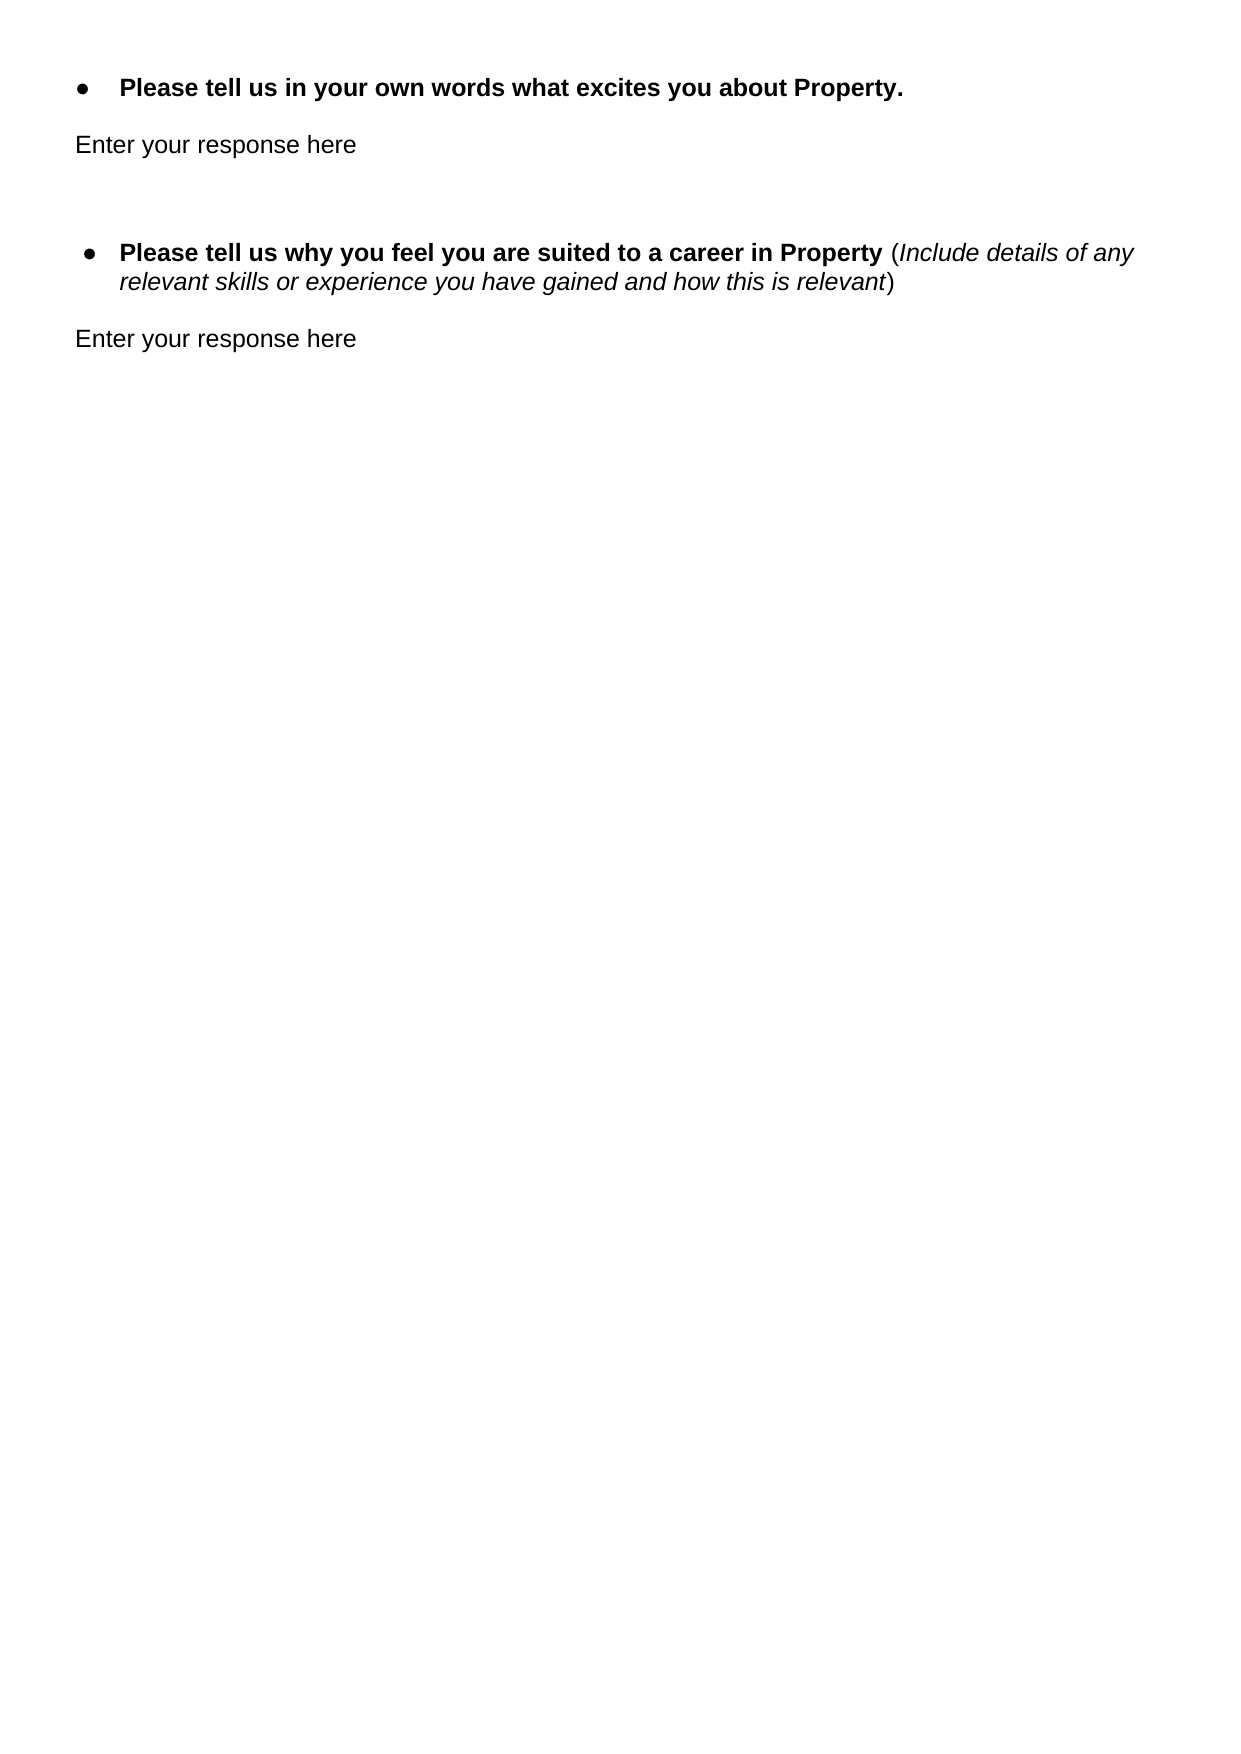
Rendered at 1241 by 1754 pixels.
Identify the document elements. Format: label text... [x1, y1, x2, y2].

text Enter your response here [75, 131, 1205, 159]
list Please tell us why you feel you are suited to a career in Property (Include details of any relevant skills or experience you have gained and how this is relevant) [82, 238, 1205, 296]
text Enter your response here [75, 324, 1205, 353]
list Please tell us in your own words what excites you about Property. [75, 73, 1205, 102]
